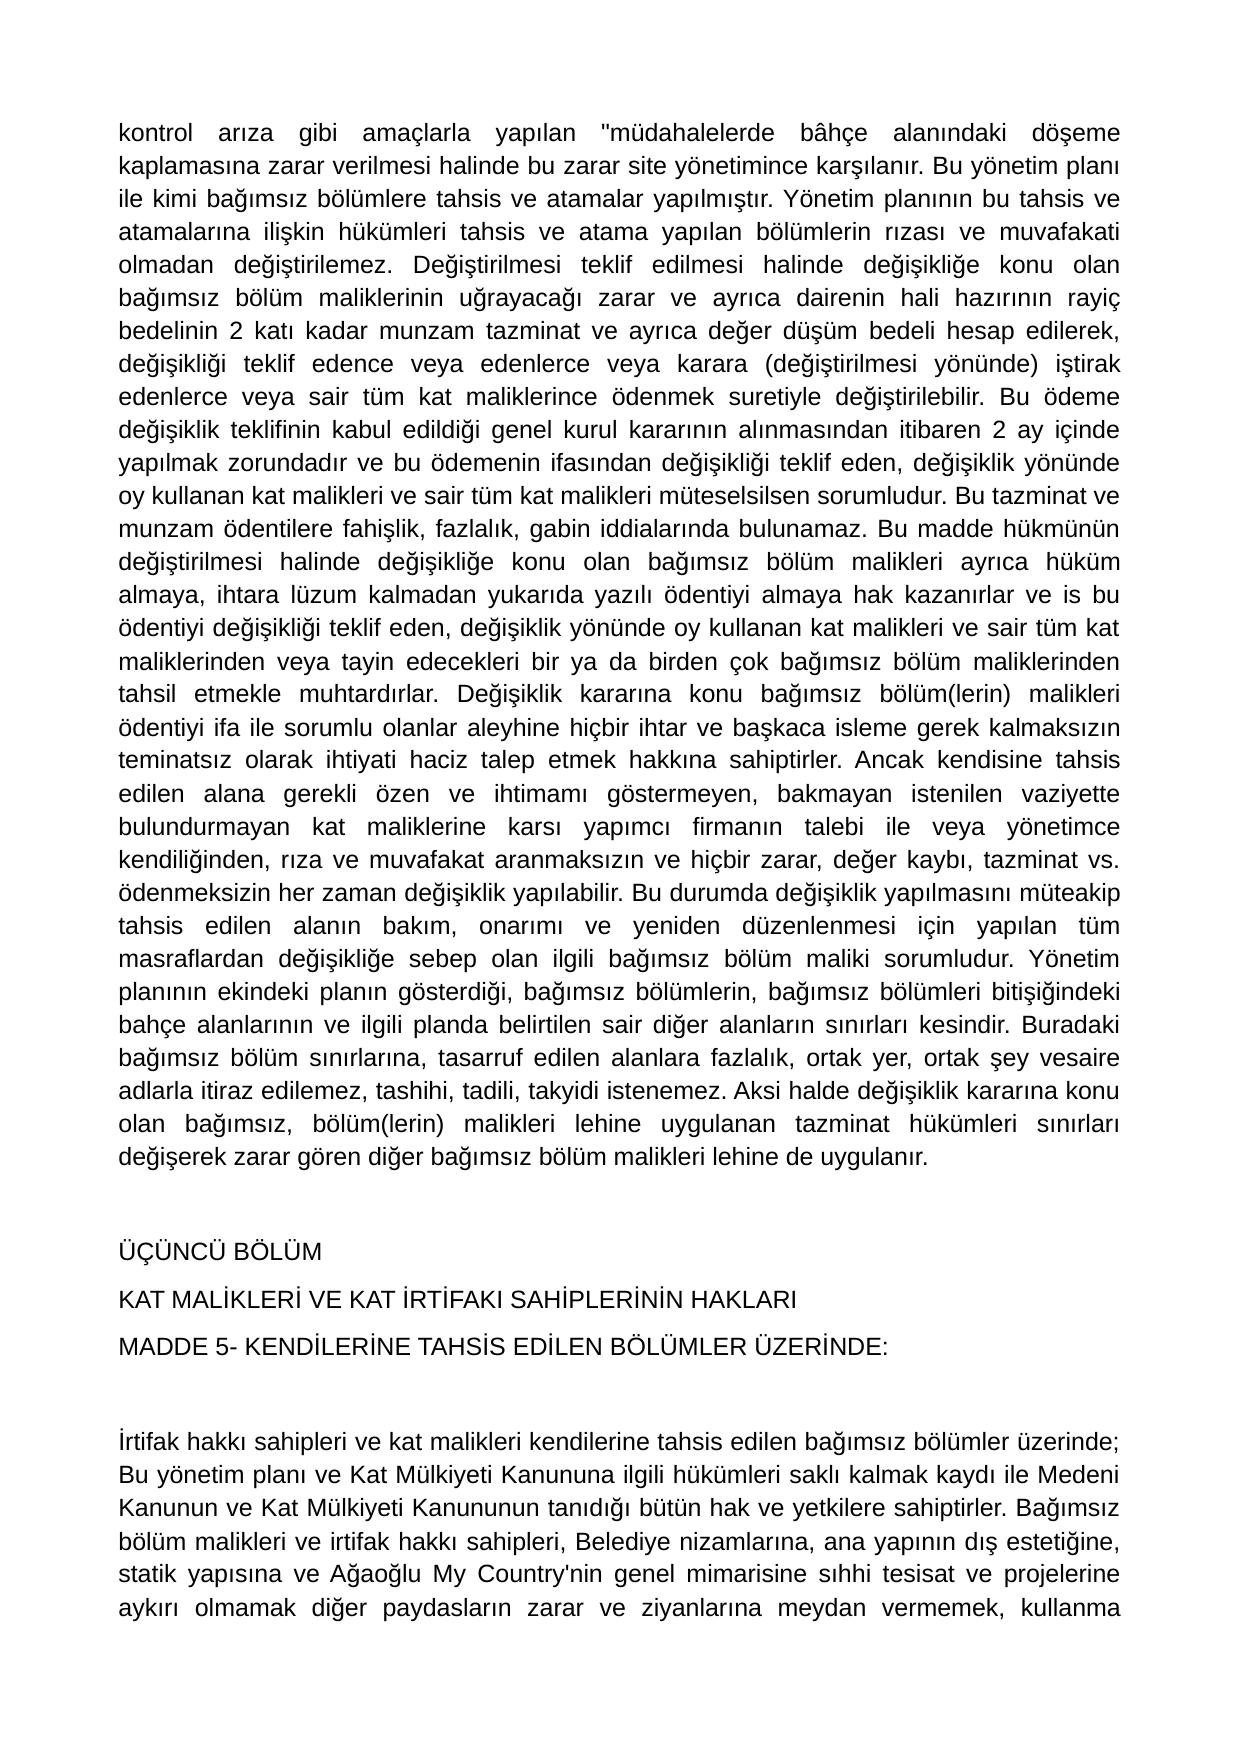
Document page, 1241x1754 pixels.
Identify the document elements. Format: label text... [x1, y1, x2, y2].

text MADDE 5- KENDİLERİNE TAHSİS EDİLEN BÖLÜMLER ÜZERİNDE: [118, 1332, 1122, 1361]
text KAT MALİKLERİ VE KAT İRTİFAKI SAHİPLERİNİN HAKLARI [118, 1284, 1122, 1313]
text İrtifak hakkı sahipleri ve kat malikleri kendilerine tahsis edilen bağımsız bölümler üzerinde; Bu yönetim planı ve Kat Mülkiyeti Kanununa ilgili hükümleri saklı kalmak kaydı ile Medeni Kanunun ve Kat Mülkiyeti Kanununun tanıdığı bütün hak ve yetkilere sahiptirler. Bağımsız bölüm malikleri ve irtifak hakkı sahipleri, Belediye nizamlarına, ana yapının dış estetiğine, statik yapısına ve Ağaoğlu My Country'nin genel mimarisine sıhhi tesisat ve projelerine aykırı olmamak diğer paydasların zarar ve ziyanlarına meydan vermemek, kullanma [118, 1427, 1122, 1621]
text kontrol arıza gibi amaçlarla yapılan "müdahalelerde bâhçe alanındaki döşeme kaplamasına zarar verilmesi halinde bu zarar site yönetimince karşılanır. Bu yönetim planı ile kimi bağımsız bölümlere tahsis ve atamalar yapılmıştır. Yönetim planının bu tahsis ve atamalarına ilişkin hükümleri tahsis ve atama yapılan bölümlerin rızası ve muvafakati olmadan değiştirilemez. Değiştirilmesi teklif edilmesi halinde değişikliğe konu olan bağımsız bölüm maliklerinin uğrayacağı zarar ve ayrıca dairenin hali hazırının rayiç bedelinin 2 katı kadar munzam tazminat ve ayrıca değer düşüm bedeli hesap edilerek, değişikliği teklif edence veya edenlerce veya karara (değiştirilmesi yönünde) iştirak edenlerce veya sair tüm kat maliklerince ödenmek suretiyle değiştirilebilir. Bu ödeme değişiklik teklifinin kabul edildiği genel kurul kararının alınmasından itibaren 2 ay içinde yapılmak zorundadır ve bu ödemenin ifasından değişikliği teklif eden, değişiklik yönünde oy kullanan kat malikleri ve sair tüm kat malikleri müteselsilsen sorumludur. Bu tazminat ve munzam ödentilere fahişlik, fazlalık, gabin iddialarında bulunamaz. Bu madde hükmünün değiştirilmesi halinde değişikliğe konu olan bağımsız bölüm malikleri ayrıca hüküm almaya, ihtara lüzum kalmadan yukarıda yazılı ödentiyi almaya hak kazanırlar ve is bu ödentiyi değişikliği teklif eden, değişiklik yönünde oy kullanan kat malikleri ve sair tüm kat maliklerinden veya tayin edecekleri bir ya da birden çok bağımsız bölüm maliklerinden tahsil etmekle muhtardırlar. Değişiklik kararına konu bağımsız bölüm(lerin) malikleri ödentiyi ifa ile sorumlu olanlar aleyhine hiçbir ihtar ve başkaca isleme gerek kalmaksızın teminatsız olarak ihtiyati haciz talep etmek hakkına sahiptirler. Ancak kendisine tahsis edilen alana gerekli özen ve ihtimamı göstermeyen, bakmayan istenilen vaziyette bulundurmayan kat maliklerine karsı yapımcı firmanın talebi ile veya yönetimce kendiliğinden, rıza ve muvafakat aranmaksızın ve hiçbir zarar, değer kaybı, tazminat vs. ödenmeksizin her zaman değişiklik yapılabilir. Bu durumda değişiklik yapılmasını müteakip tahsis edilen alanın bakım, onarımı ve yeniden düzenlenmesi için yapılan tüm masraflardan değişikliğe sebep olan ilgili bağımsız bölüm maliki sorumludur. Yönetim planının ekindeki planın gösterdiği, bağımsız bölümlerin, bağımsız bölümleri bitişiğindeki bahçe alanlarının ve ilgili planda belirtilen sair diğer alanların sınırları kesindir. Buradaki bağımsız bölüm sınırlarına, tasarruf edilen alanlara fazlalık, ortak yer, ortak şey vesaire adlarla itiraz edilemez, tashihi, tadili, takyidi istenemez. Aksi halde değişiklik kararına konu olan bağımsız, bölüm(lerin) malikleri lehine uygulanan tazminat hükümleri sınırları değişerek zarar gören diğer bağımsız bölüm malikleri lehine de uygulanır. [118, 118, 1122, 1171]
text ÜÇÜNCÜ BÖLÜM [118, 1237, 1122, 1266]
